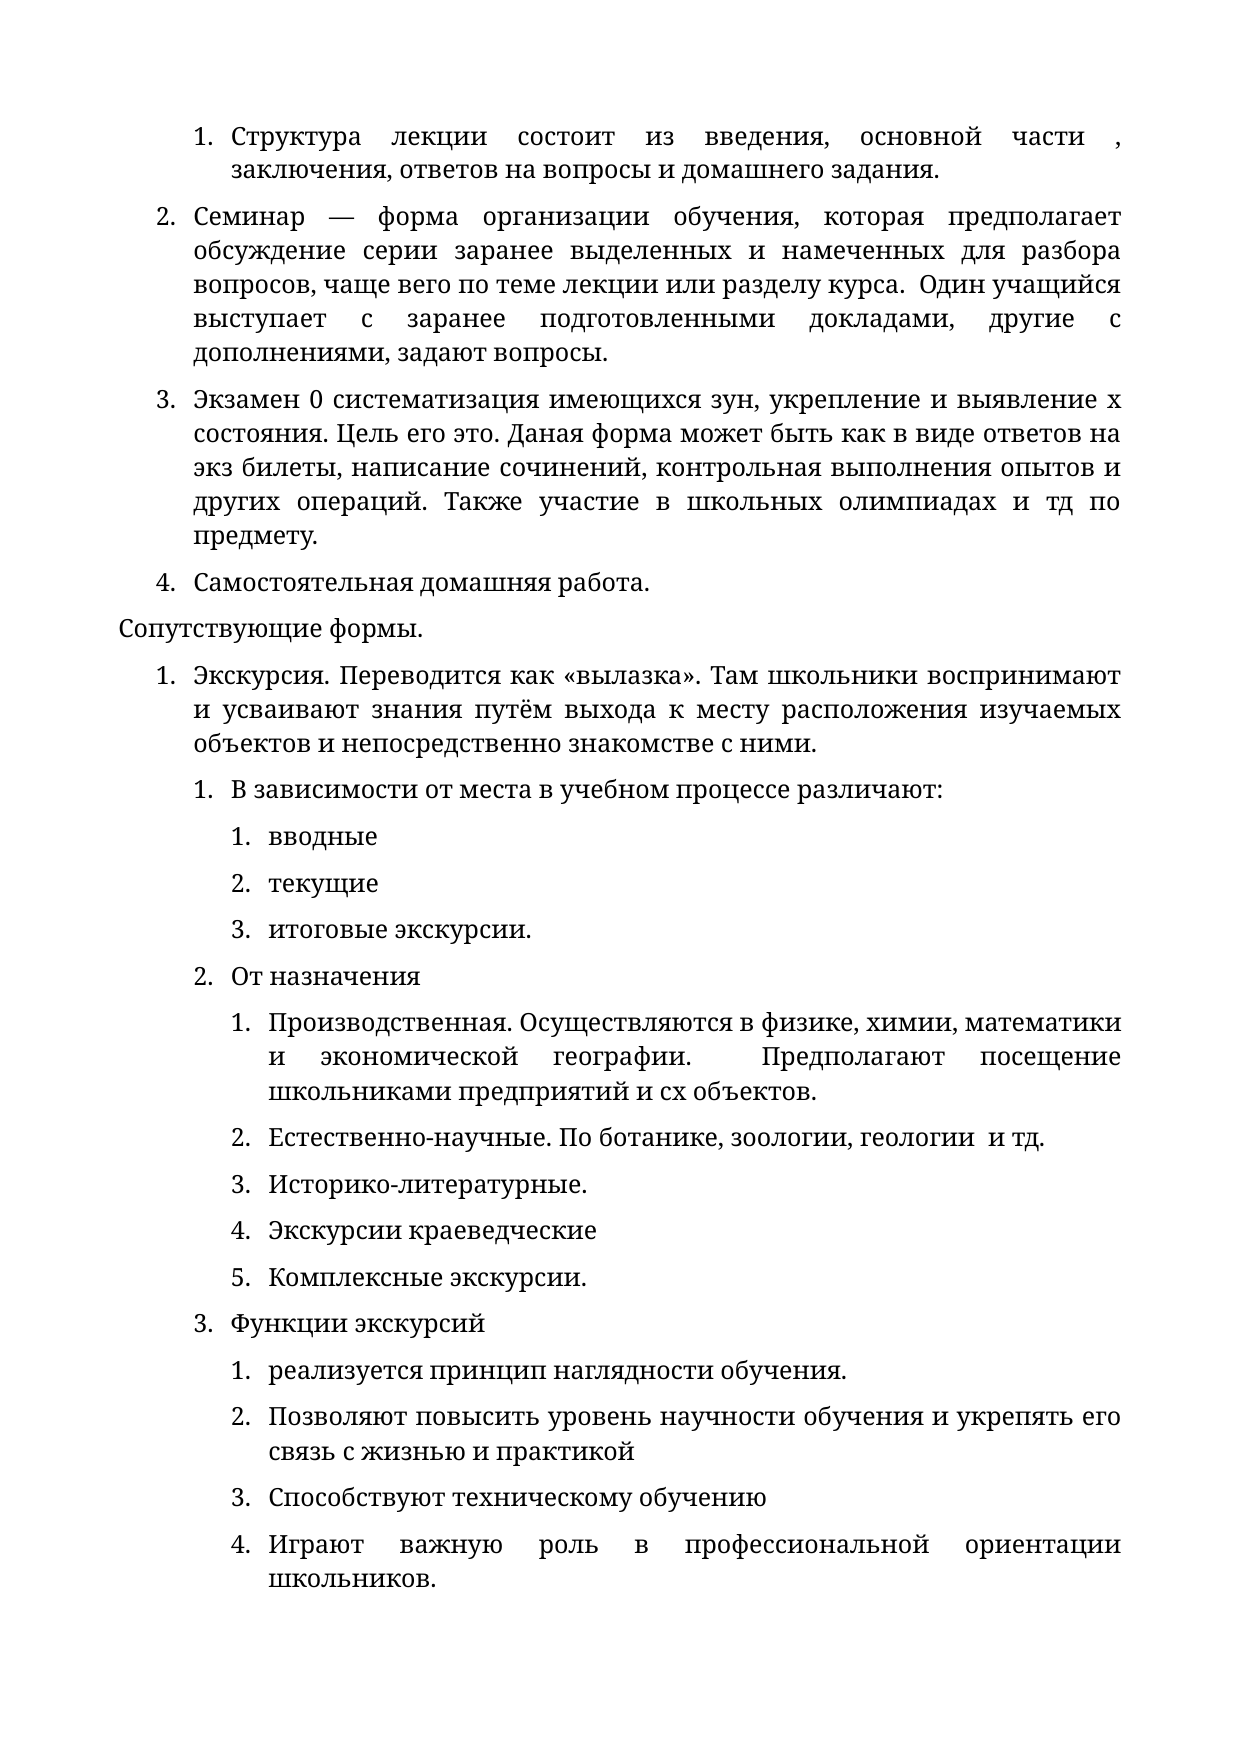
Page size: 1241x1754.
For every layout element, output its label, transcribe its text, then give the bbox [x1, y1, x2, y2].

text Сопутствующие формы. [118, 611, 1122, 645]
list итоговые экскурсии. [231, 912, 1122, 946]
list реализуется принцип наглядности обучения. [231, 1352, 1122, 1387]
list Позволяют повысить уровень научности обучения и укрепять его связь с жизнью и практикой [231, 1399, 1122, 1467]
list вводные [231, 819, 1122, 853]
list Естественно-научные. По ботанике, зоологии, геологии и тд. [231, 1120, 1122, 1154]
list Самостоятельная домашняя работа. [156, 564, 1122, 598]
list В зависимости от места в учебном процессе различают: [193, 772, 1122, 806]
list Структура лекции состоит из введения, основной части , заключения, ответов на вопросы и домашнего задания. [193, 118, 1122, 186]
list Способствуют техническому обучению [231, 1480, 1122, 1514]
list Экзамен 0 систематизация имеющихся зун, укрепление и выявление х состояния. Цель его это. Даная форма может быть как в виде ответов на экз билеты, написание сочинений, контрольная выполнения опытов и других операций. Также участие в школьных олимпиадах и тд по предмету. [156, 382, 1122, 552]
list Играют важную роль в профессиональной ориентации школьников. [231, 1526, 1122, 1594]
list Комплексные экскурсии. [231, 1259, 1122, 1293]
list Функции экскурсий [193, 1306, 1122, 1340]
list Экскурсия. Переводится как «вылазка». Там школьники воспринимают и усваивают знания путём выхода к месту расположения изучаемых объектов и непосредственно знакомстве с ними. [156, 657, 1122, 760]
list Семинар — форма организации обучения, которая предполагает обсуждение серии заранее выделенных и намеченных для разбора вопросов, чаще вего по теме лекции или разделу курса. Один учащийся выступает с заранее подготовленными докладами, другие с дополнениями, задают вопросы. [156, 199, 1122, 369]
list текущие [231, 865, 1122, 899]
list От назначения [193, 958, 1122, 992]
list Историко-литературные. [231, 1166, 1122, 1200]
list Экскурсии краеведческие [231, 1213, 1122, 1247]
list Производственная. Осуществляются в физике, химии, математики и экономической географии. Предполагают посещение школьниками предприятий и сх объектов. [231, 1005, 1122, 1107]
